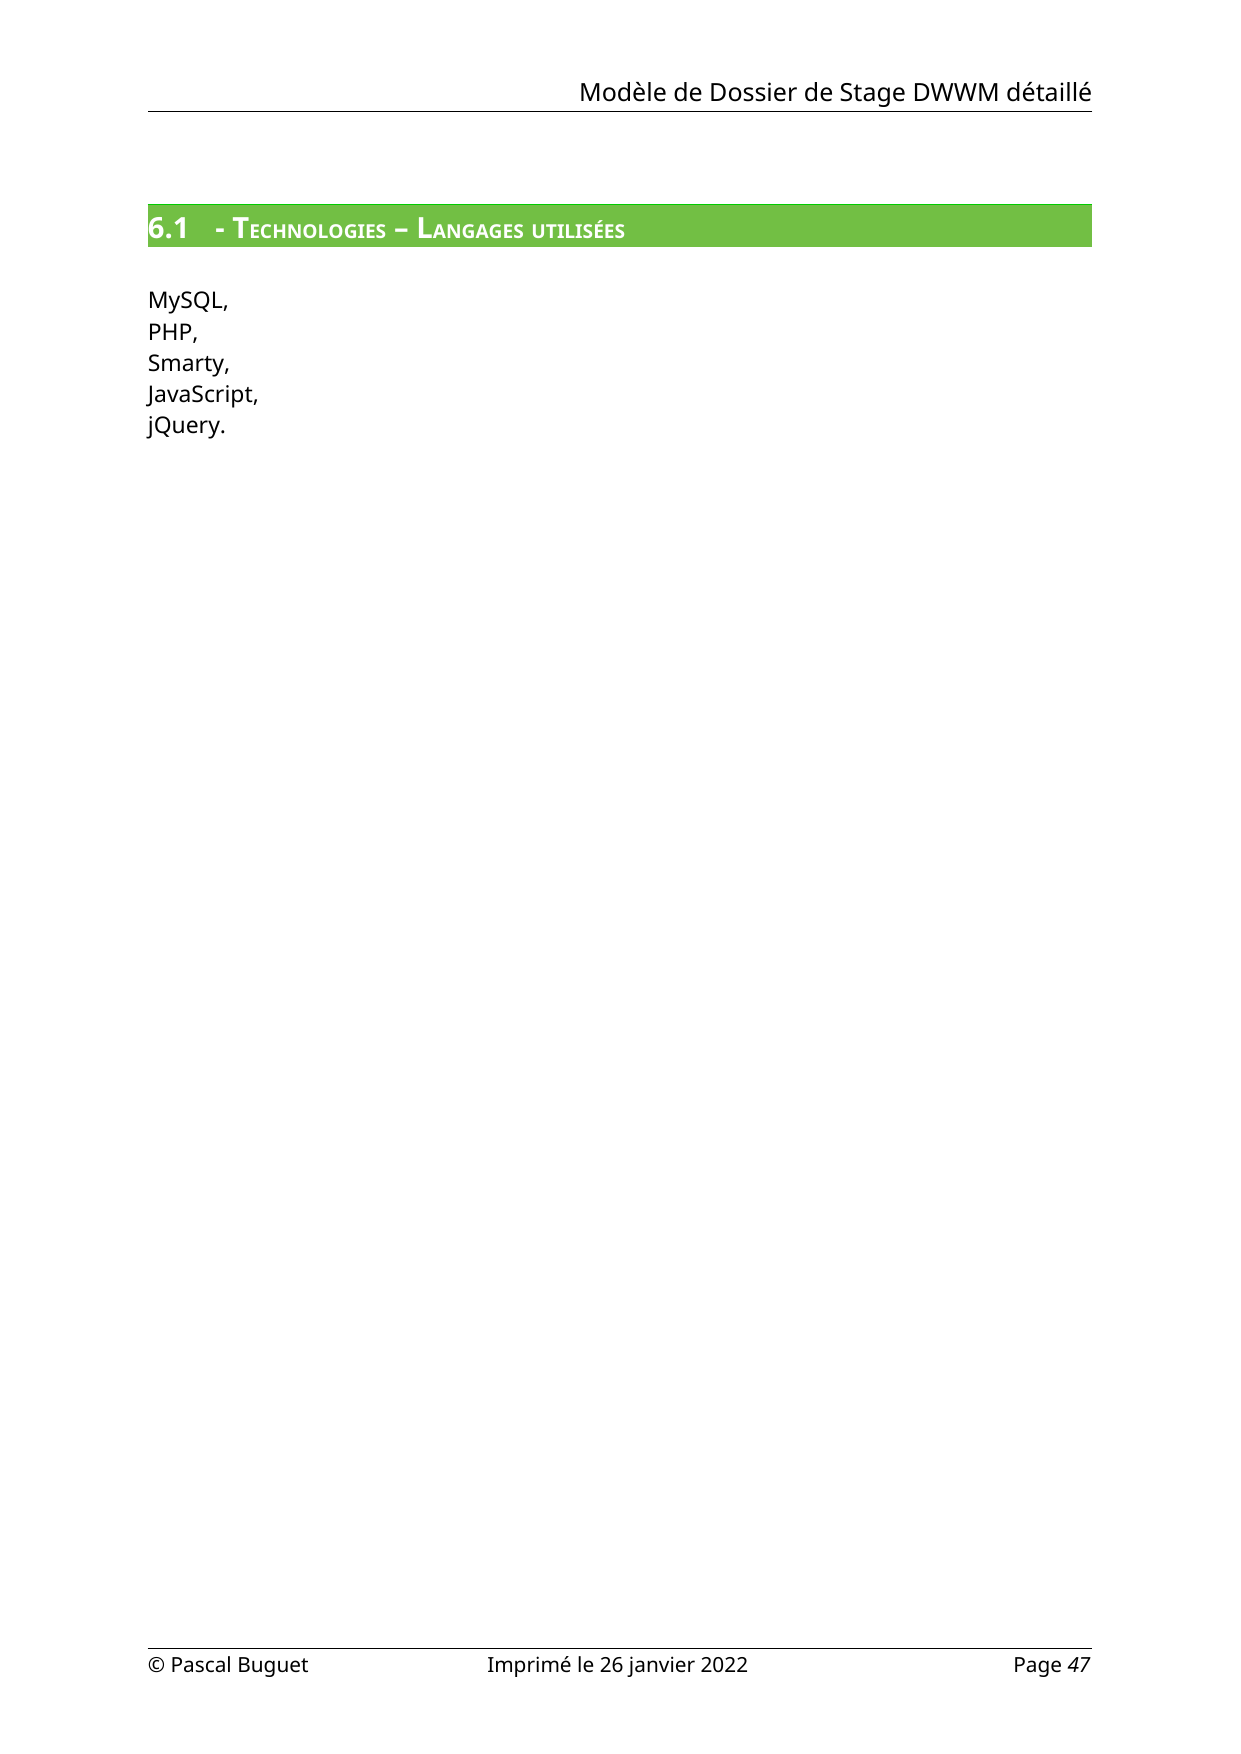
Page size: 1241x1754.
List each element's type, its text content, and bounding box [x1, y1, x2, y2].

text JavaScript, [148, 378, 1092, 409]
text PHP, [148, 316, 1092, 347]
subtitle - Technologies – Langages utilisées [148, 205, 1092, 247]
text Smarty, [148, 347, 1092, 378]
text jQuery. [148, 409, 1092, 441]
text MySQL, [148, 284, 1092, 316]
